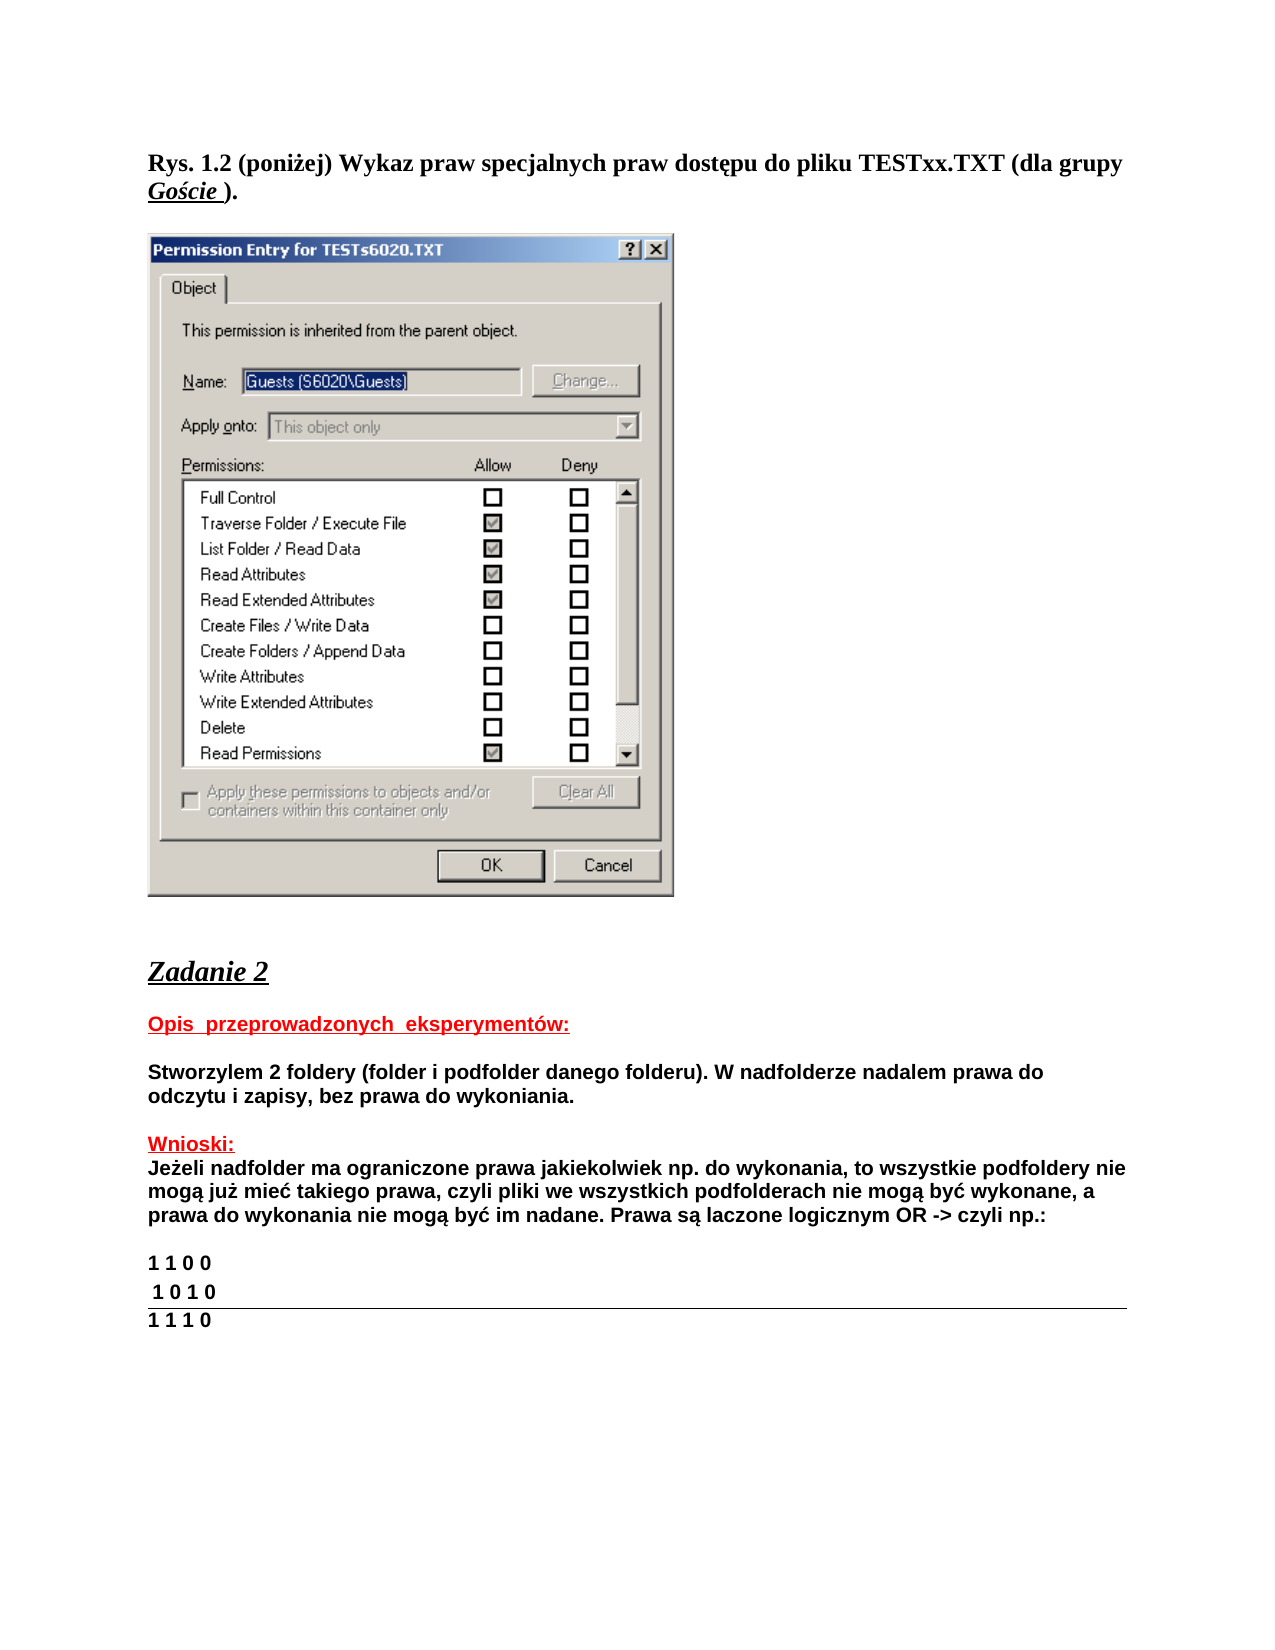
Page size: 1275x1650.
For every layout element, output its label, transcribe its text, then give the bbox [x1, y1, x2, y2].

text Stworzylem 2 foldery (folder i podfolder danego folderu). W nadfolderze nadalem prawa do odczytu i zapisy, bez prawa do wykoniania. [148, 1059, 1127, 1107]
picture [147, 233, 675, 897]
text 1 1 0 0 [148, 1251, 1127, 1275]
text Wnioski: [148, 1131, 1127, 1155]
text Zadanie 2 [148, 954, 1127, 988]
text Opis przeprowadzonych eksperymentów: [148, 1012, 1127, 1036]
text Jeżeli nadfolder ma ograniczone prawa jakiekolwiek np. do wykonania, to wszystkie podfoldery nie mogą już mieć takiego prawa, czyli pliki we wszystkich podfolderach nie mogą być wykonane, a prawa do wykonania nie mogą być im nadane. Prawa są laczone logicznym OR -> czyli np.: [148, 1155, 1127, 1227]
text Rys. 1.2 (poniżej) Wykaz praw specjalnych praw dostępu do pliku TESTxx.TXT (dla grupy Goście ). [148, 148, 1127, 205]
text 1 1 1 0 [148, 1309, 1127, 1332]
text 1 0 1 0 [148, 1275, 1127, 1308]
